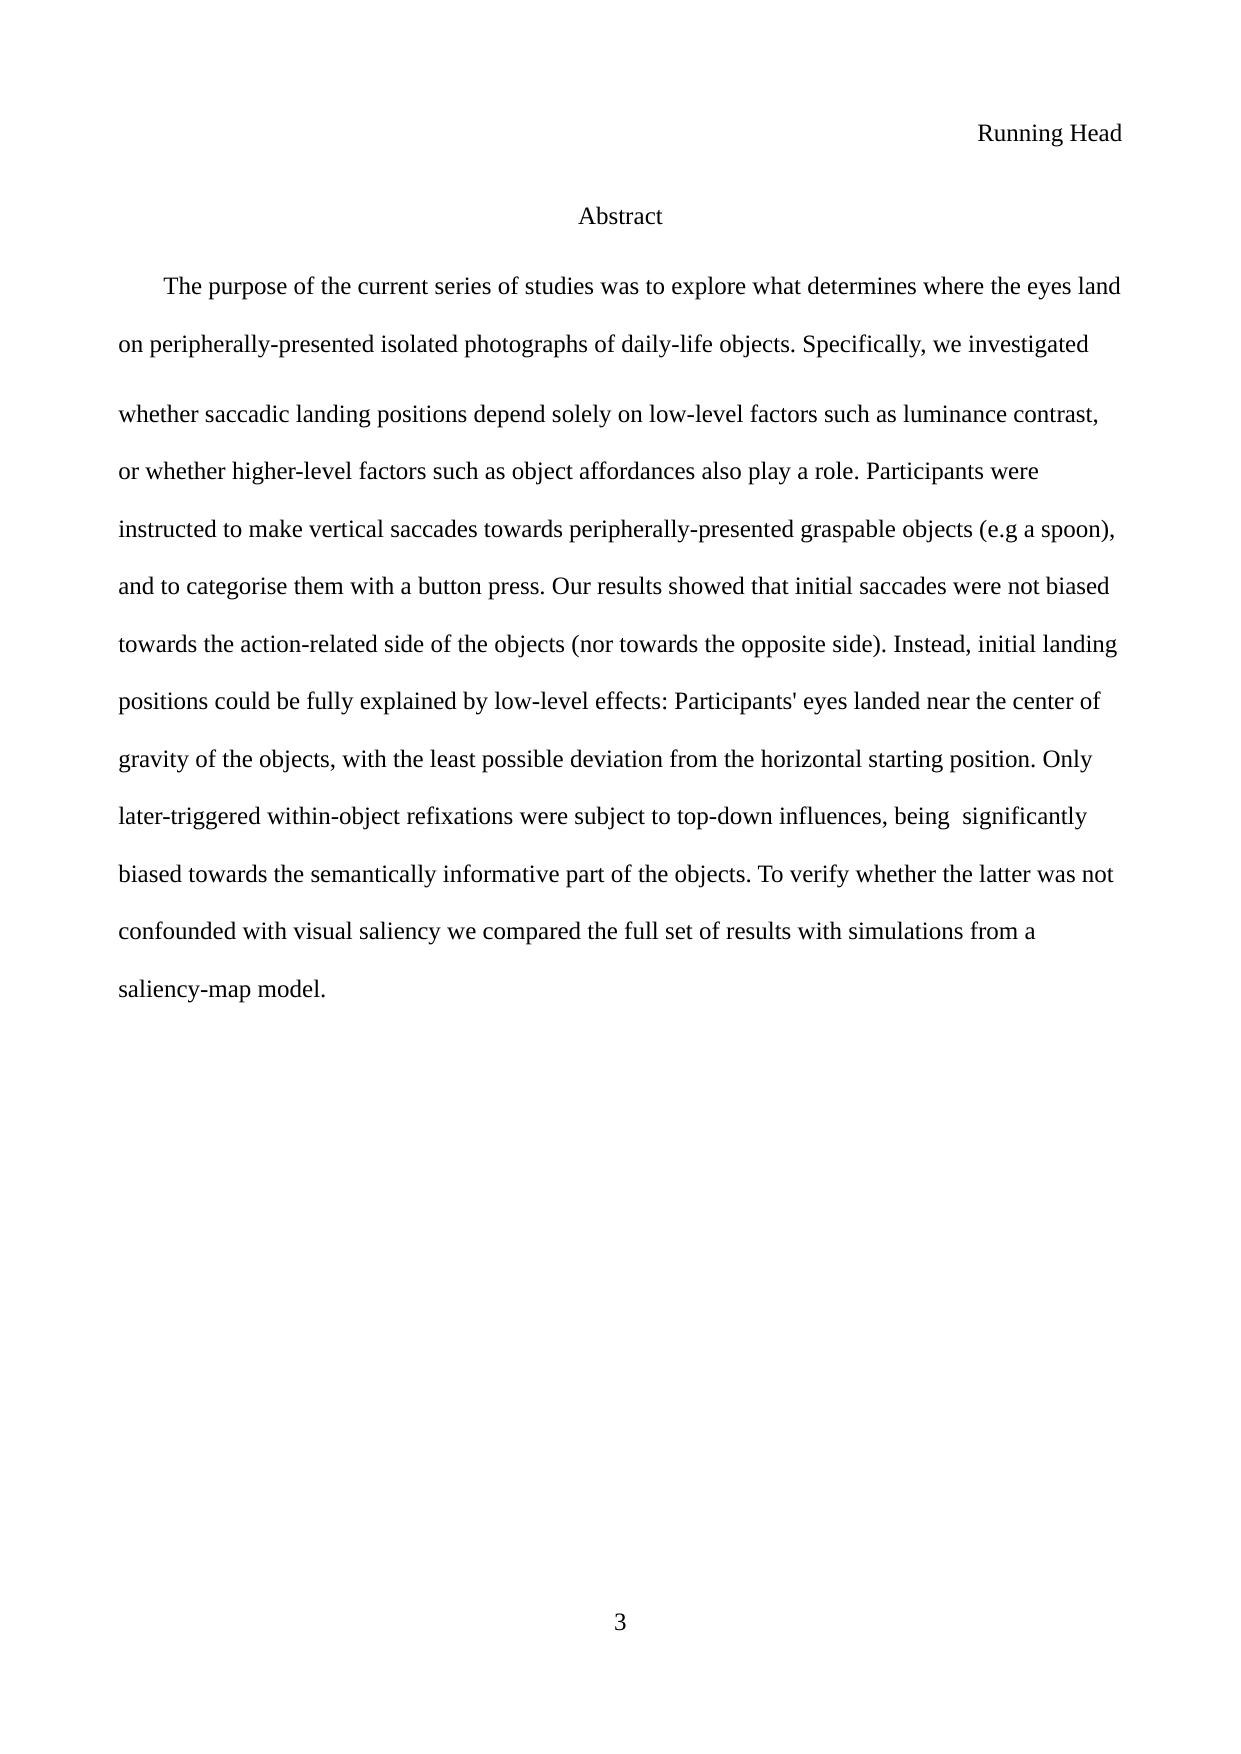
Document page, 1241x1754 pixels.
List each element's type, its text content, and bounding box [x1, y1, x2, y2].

text whether saccadic landing positions depend solely on low-level factors such as luminance contrast, or whether higher-level factors such as object affordances also play a role. Participants were instructed to make vertical saccades towards peripherally-presented graspable objects (e.g a spoon), and to categorise them with a button press. Our results showed that initial saccades were not biased towards the action-related side of the objects (nor towards the opposite side). Instead, initial landing positions could be fully explained by low-level effects: Participants' eyes landed near the center of gravity of the objects, with the least possible deviation from the horizontal starting position. Only later-triggered within-object refixations were subject to top-down influences, being significantly biased towards the semantically informative part of the objects. To verify whether the latter was not confounded with visual saliency we compared the full set of results with simulations from a saliency-map model. [118, 399, 1122, 1003]
subtitle Abstract [118, 201, 1122, 230]
text The purpose of the current series of studies was to explore what determines where the eyes land on peripherally-presented isolated photographs of daily-life objects. Specifically, we investigated [118, 271, 1122, 358]
